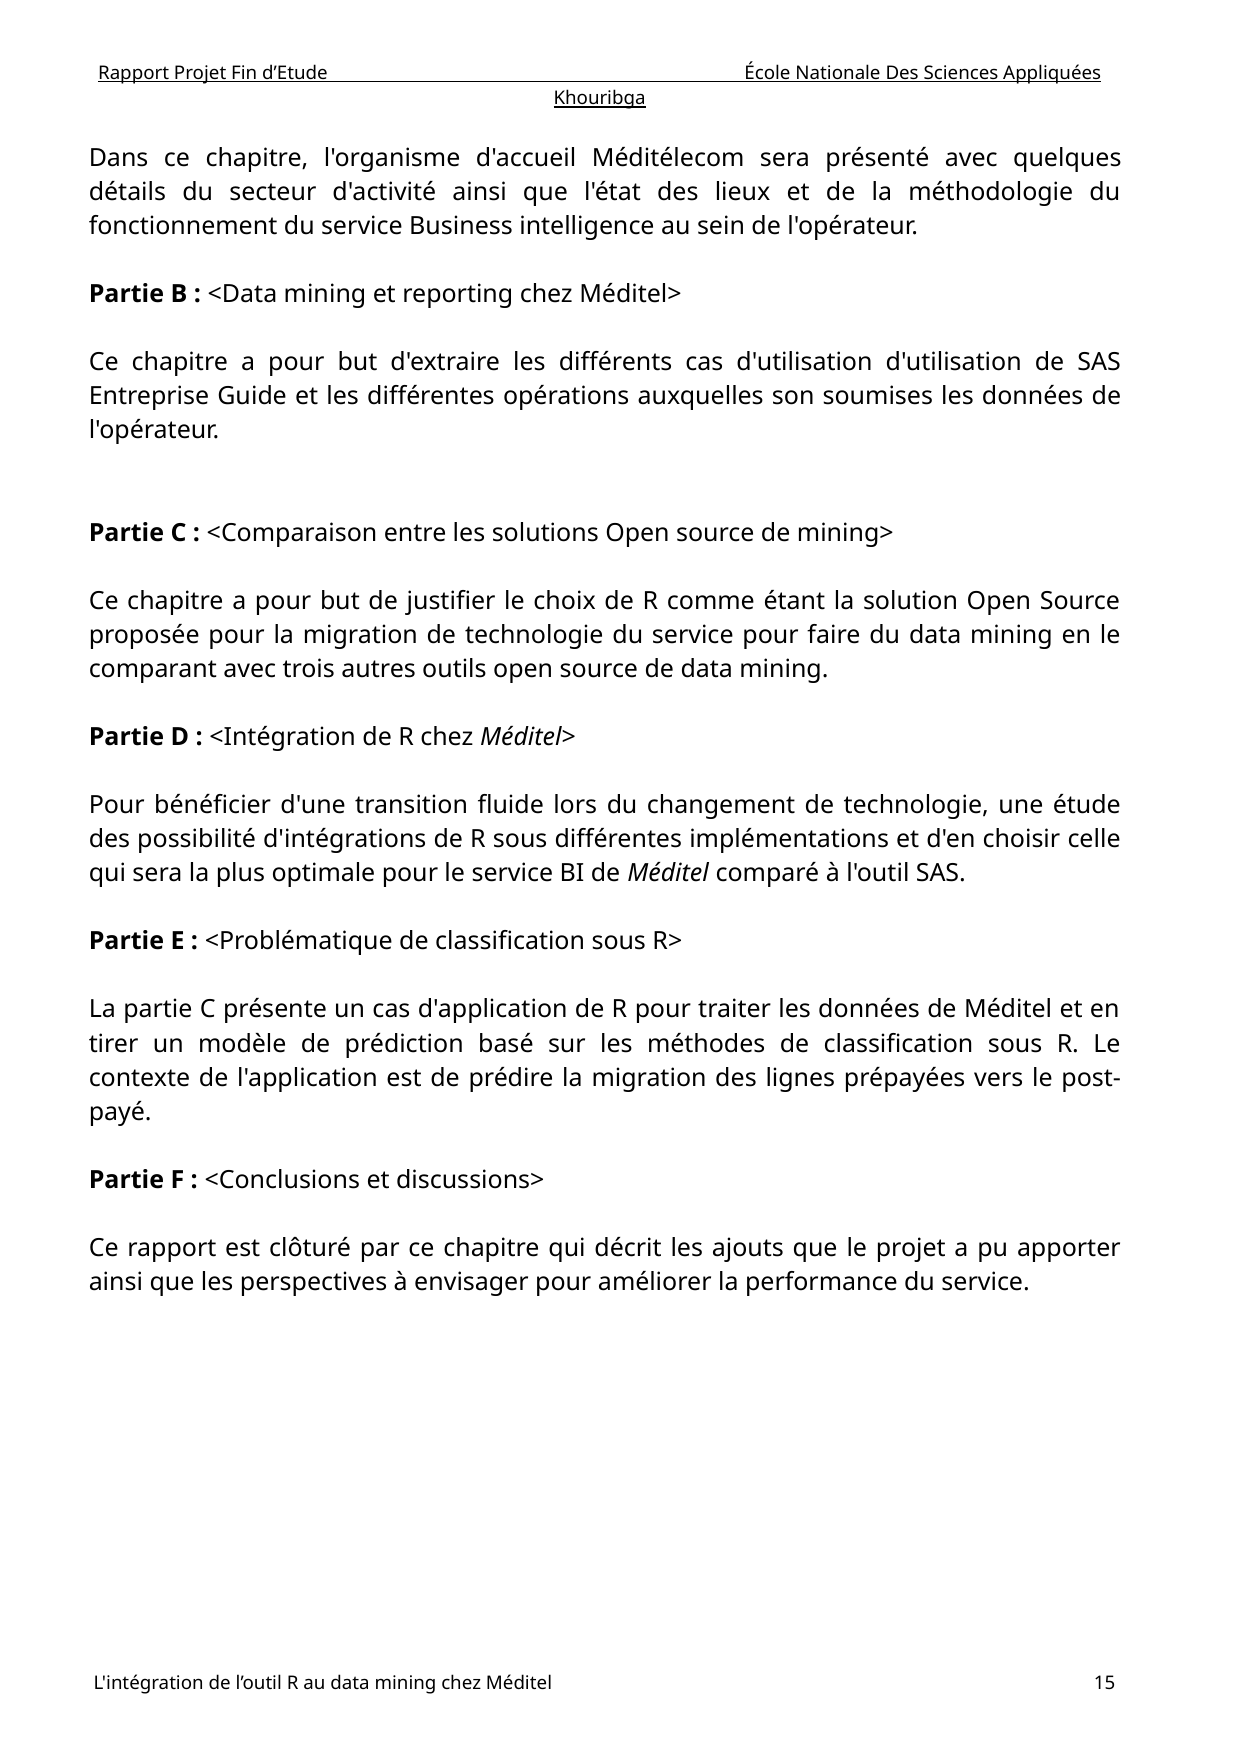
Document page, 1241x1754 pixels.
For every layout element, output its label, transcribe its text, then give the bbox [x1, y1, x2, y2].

text Ce chapitre a pour but d'extraire les différents cas d'utilisation d'utilisation de SAS Entreprise Guide et les différentes opérations auxquelles son soumises les données de l'opérateur. [88, 344, 1122, 446]
text Partie F : <Conclusions et discussions> [88, 1161, 1122, 1196]
text Ce rapport est clôturé par ce chapitre qui décrit les ajouts que le projet a pu apporter ainsi que les perspectives à envisager pour améliorer la performance du service. [88, 1229, 1122, 1298]
text Dans ce chapitre, l'organisme d'accueil Méditélecom sera présenté avec quelques détails du secteur d'activité ainsi que l'état des lieux et de la méthodologie du fonctionnement du service Business intelligence au sein de l'opérateur. [88, 139, 1122, 242]
text Ce chapitre a pour but de justifier le choix de R comme étant la solution Open Source proposée pour la migration de technologie du service pour faire du data mining en le comparant avec trois autres outils open source de data mining. [88, 582, 1122, 684]
text Partie D : <Intégration de R chez Méditel> [88, 719, 1122, 753]
text Partie C : <Comparaison entre les solutions Open source de mining> [88, 514, 1122, 548]
text La partie C présente un cas d'application de R pour traiter les données de Méditel et en tirer un modèle de prédiction basé sur les méthodes de classification sous R. Le contexte de l'application est de prédire la migration des lignes prépayées vers le post-payé. [88, 991, 1122, 1127]
text Partie E : <Problématique de classification sous R> [88, 923, 1122, 957]
text Pour bénéficier d'une transition fluide lors du changement de technologie, une étude des possibilité d'intégrations de R sous différentes implémentations et d'en choisir celle qui sera la plus optimale pour le service BI de Méditel comparé à l'outil SAS. [88, 787, 1122, 889]
text Partie B : <Data mining et reporting chez Méditel> [88, 276, 1122, 310]
